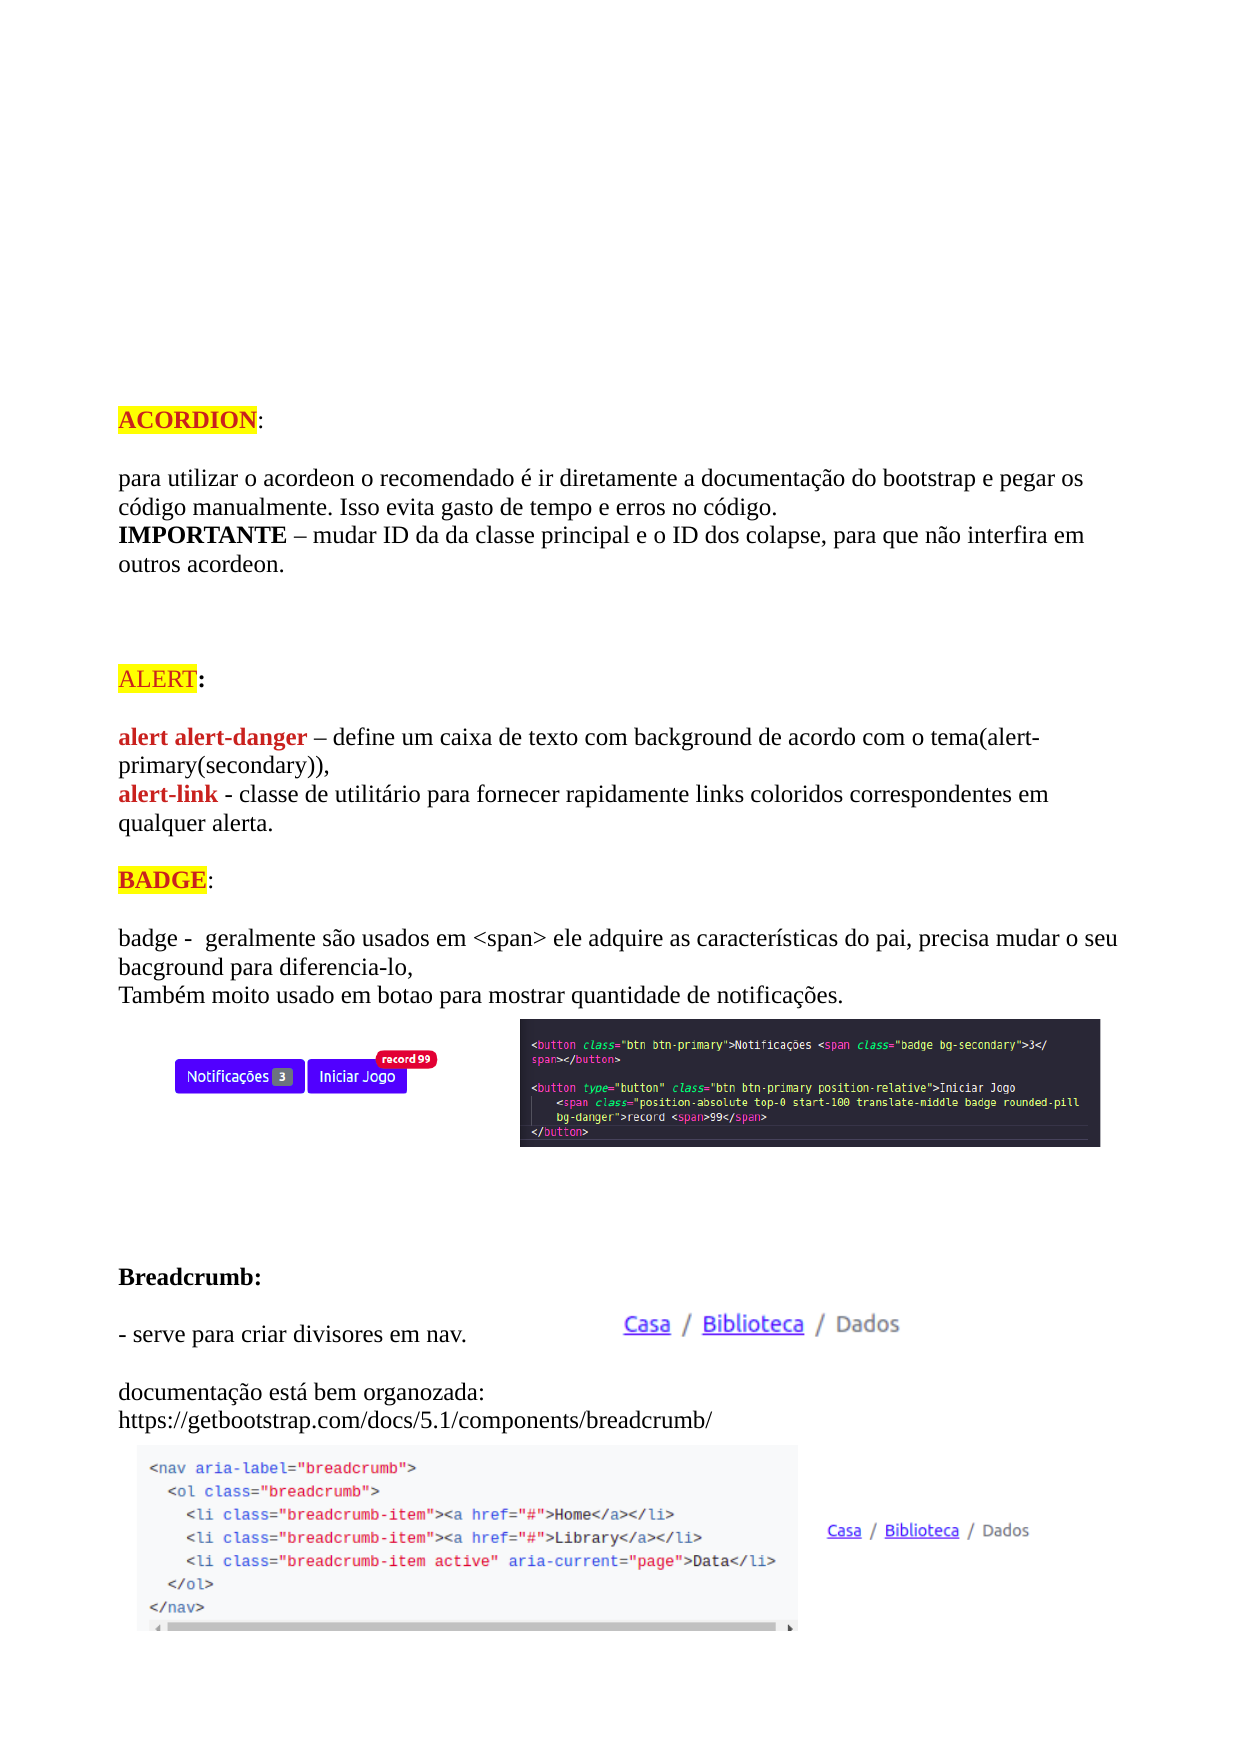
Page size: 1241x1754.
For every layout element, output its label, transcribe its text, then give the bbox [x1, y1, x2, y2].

text alert-link - classe de utilitário para fornecer rapidamente links coloridos correspondentes em qualquer alerta. [118, 779, 1122, 837]
text BADGE: [118, 866, 1122, 894]
text Breadcrumb: [118, 1262, 1122, 1290]
text documentação está bem organozada: [118, 1377, 1122, 1405]
picture [159, 1019, 1101, 1147]
picture [136, 1445, 798, 1631]
text https://getbootstrap.com/docs/5.1/components/breadcrumb/ [118, 1405, 1122, 1434]
text alert alert-danger – define um caixa de texto com background de acordo com o tema(alert-primary(secondary)), [118, 722, 1122, 779]
text ALERT: [118, 664, 1122, 693]
text IMPORTANTE – mudar ID da da classe principal e o ID dos colapse, para que não interfira em outros acordeon. [118, 521, 1122, 578]
text ACORDION: [118, 406, 1122, 434]
text para utilizar o acordeon o recomendado é ir diretamente a documentação do bootstrap e pegar os código manualmente. Isso evita gasto de tempo e erros no código. [118, 463, 1122, 521]
text Também moito usado em botao para mostrar quantidade de notificações. [118, 981, 1122, 1009]
text badge - geralmente são usados em <span> ele adquire as características do pai, precisa mudar o seu bacground para diferencia-lo, [118, 923, 1122, 981]
text [972, 1319, 1122, 1348]
picture [595, 1288, 972, 1378]
picture [806, 1504, 1082, 1570]
text - serve para criar divisores em nav. [118, 1319, 595, 1348]
